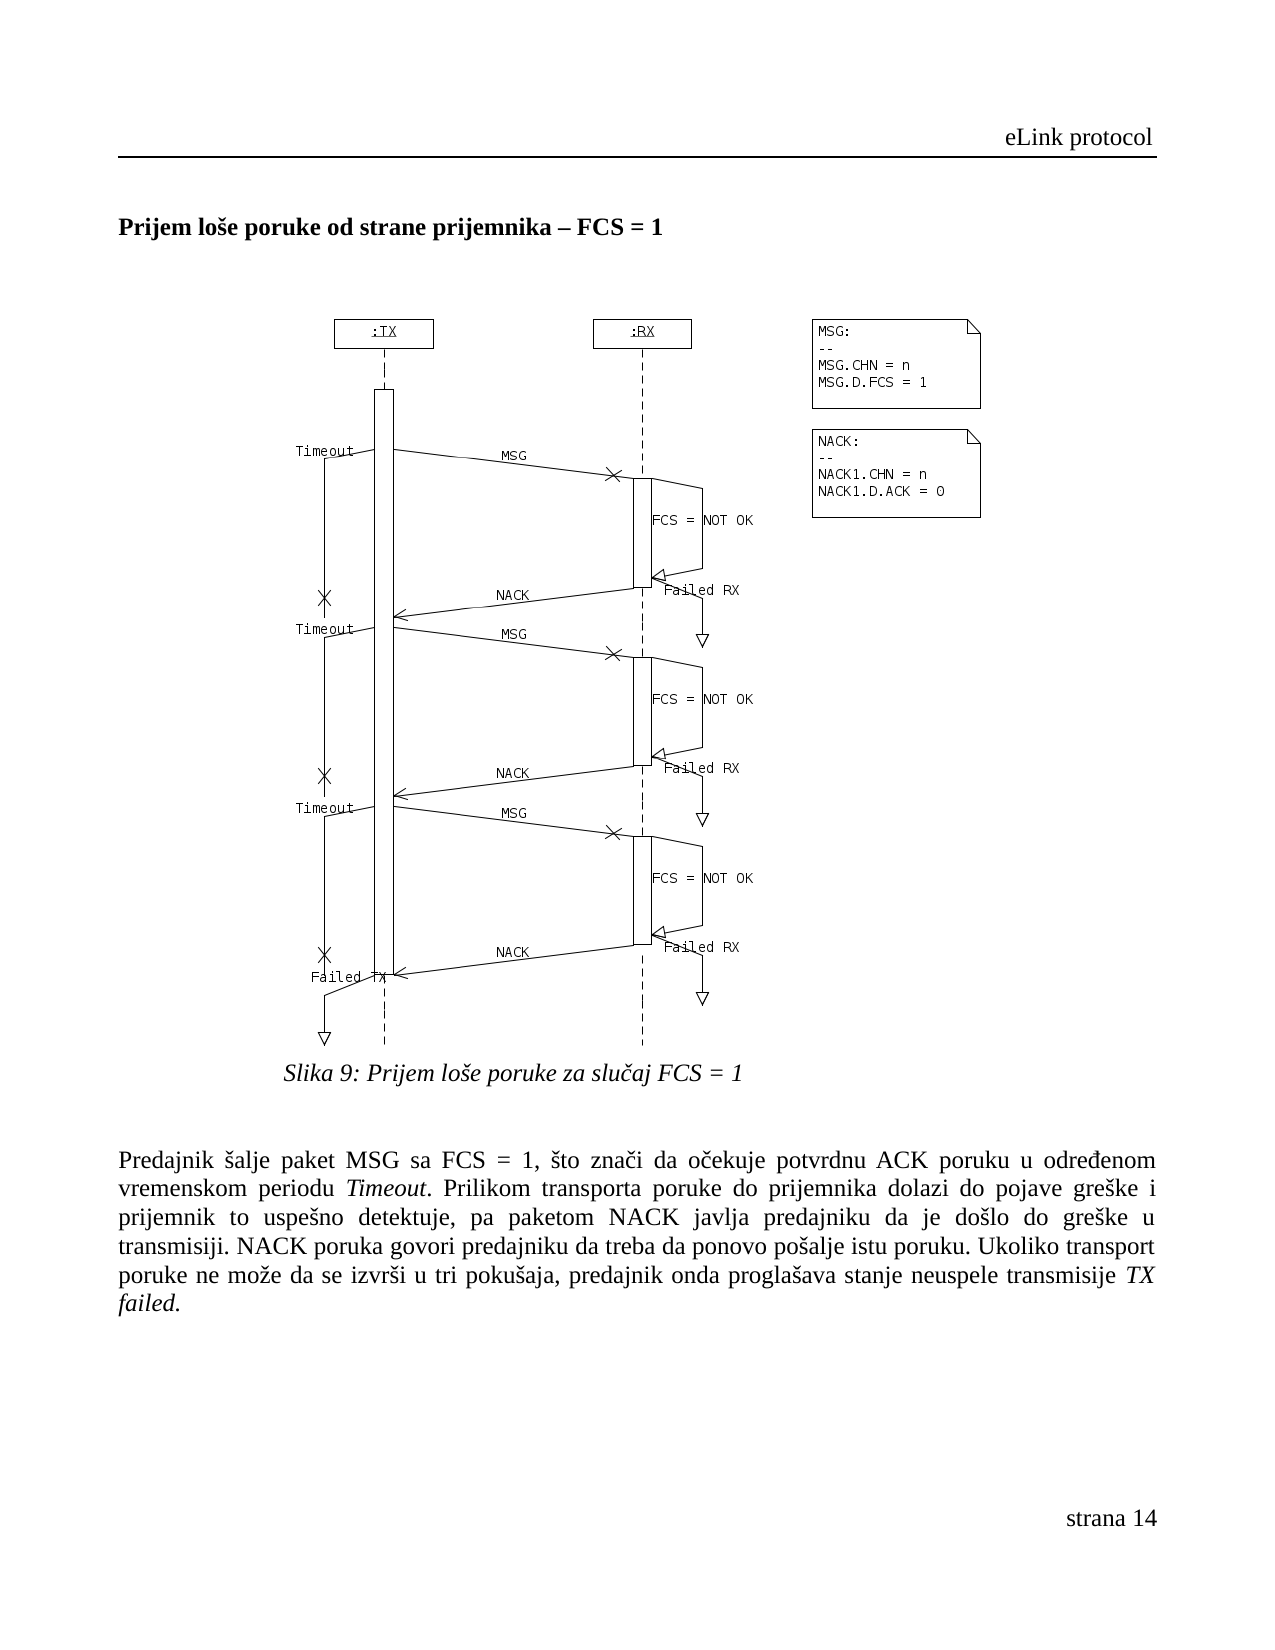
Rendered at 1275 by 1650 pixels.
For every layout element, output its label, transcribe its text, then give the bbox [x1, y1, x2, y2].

text Predajnik šalje paket MSG sa FCS = 1, što znači da očekuje potvrdnu ACK poruku u određenom vremenskom periodu Timeout. Prilikom transporta poruke do prijemnika dolazi do pojave greške i prijemnik to uspešno detektuje, pa paketom NACK javlja predajniku da je došlo do greške u transmisiji. NACK poruka govori predajniku da treba da ponovo pošalje istu poruku. Ukoliko transport poruke ne može da se izvrši u tri pokušaja, predajnik onda proglašava stanje neuspele transmisije TX failed. [118, 1145, 1157, 1317]
subtitle Prijem loše poruke od strane prijemnika – FCS = 1 [118, 212, 1157, 241]
text Slika 9: Prijem loše poruke za slučaj FCS = 1 [283, 1059, 992, 1087]
picture [283, 307, 993, 1059]
